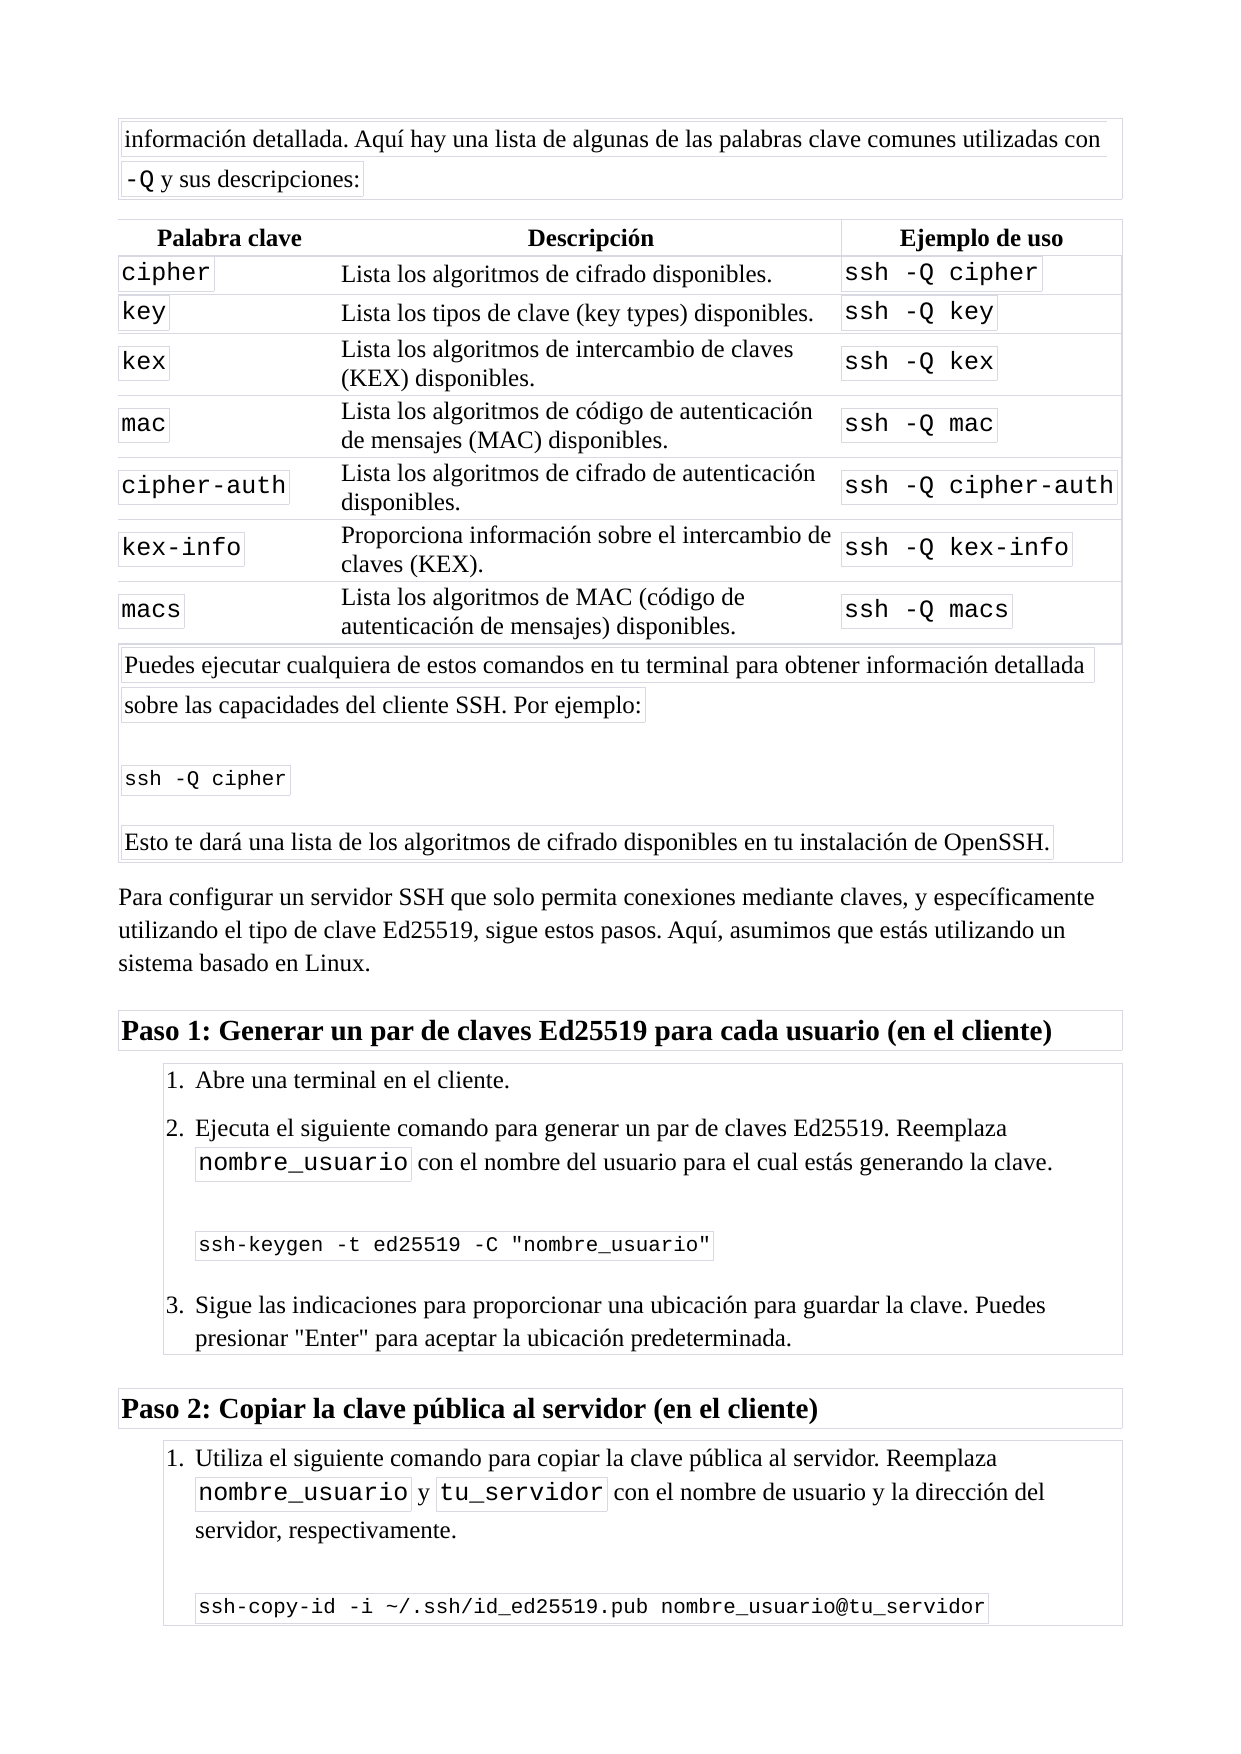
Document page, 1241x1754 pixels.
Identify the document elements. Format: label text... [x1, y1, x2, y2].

text Para configurar un servidor SSH que solo permita conexiones mediante claves, y específicamente utilizando el tipo de clave Ed25519, sigue estos pasos. Aquí, asumimos que estás utilizando un sistema basado en Linux. [118, 882, 1122, 977]
table_cell ssh -Q cipher-auth [841, 458, 1121, 518]
list Abre una terminal en el cliente. [164, 1064, 1122, 1094]
table_cell Lista los algoritmos de intercambio de claves (KEX) disponibles. [341, 334, 841, 394]
text Esto te dará una lista de los algoritmos de cifrado disponibles en tu instalación de OpenSSH. [119, 821, 1122, 862]
table_cell ssh -Q key [841, 295, 1121, 333]
table_cell Lista los algoritmos de MAC (código de autenticación de mensajes) disponibles. [341, 582, 841, 642]
list ssh-copy-id -i ~/.ssh/id_ed25519.pub nombre_usuario@tu_servidor [164, 1590, 1122, 1625]
table_cell ssh -Q macs [841, 582, 1121, 642]
list Sigue las indicaciones para proporcionar una ubicación para guardar la clave. Puedes presionar "Enter" para aceptar la ubicación predeterminada. [164, 1287, 1122, 1354]
table_cell key [118, 295, 341, 333]
table_header Descripción [341, 220, 841, 255]
list Ejecuta el siguiente comando para generar un par de claves Ed25519. Reemplaza nombre_usuario con el nombre del usuario para el cual estás generando la clave. [164, 1110, 1122, 1181]
table_cell kex-info [118, 520, 341, 581]
table_cell macs [118, 582, 341, 642]
table_cell ssh -Q kex-info [841, 520, 1121, 581]
table_cell Lista los algoritmos de cifrado de autenticación disponibles. [341, 458, 841, 518]
table_cell kex [118, 334, 341, 394]
table_header Ejemplo de uso [842, 220, 1122, 255]
table_cell Proporciona información sobre el intercambio de claves (KEX). [341, 520, 841, 581]
table_cell mac [118, 396, 341, 457]
list ssh-keygen -t ed25519 -C "nombre_usuario" [164, 1228, 1122, 1260]
table_cell cipher [118, 257, 341, 294]
table_header Palabra clave [118, 220, 341, 255]
list Utiliza el siguiente comando para copiar la clave pública al servidor. Reemplaza nombre_usuario y tu_servidor con el nombre de usuario y la dirección del servidor, respectivamente. [164, 1441, 1122, 1544]
table_cell cipher-auth [118, 458, 341, 518]
text ssh -Q cipher [119, 762, 1122, 795]
subtitle Paso 1: Generar un par de claves Ed25519 para cada usuario (en el cliente) [119, 1011, 1122, 1050]
table_cell Lista los tipos de clave (key types) disponibles. [341, 295, 841, 333]
table_cell Lista los algoritmos de cifrado disponibles. [341, 257, 841, 294]
subtitle Paso 2: Copiar la clave pública al servidor (en el cliente) [119, 1389, 1122, 1428]
text información detallada. Aquí hay una lista de algunas de las palabras clave comunes utilizadas con -Q y sus descripciones: [119, 119, 1122, 199]
table_cell ssh -Q kex [841, 334, 1121, 394]
table_cell ssh -Q cipher [841, 256, 1121, 294]
table_cell ssh -Q mac [841, 396, 1121, 457]
table_cell Lista los algoritmos de código de autenticación de mensajes (MAC) disponibles. [341, 396, 841, 457]
text Puedes ejecutar cualquiera de estos comandos en tu terminal para obtener información detallada sobre las capacidades del cliente SSH. Por ejemplo: [119, 645, 1122, 722]
